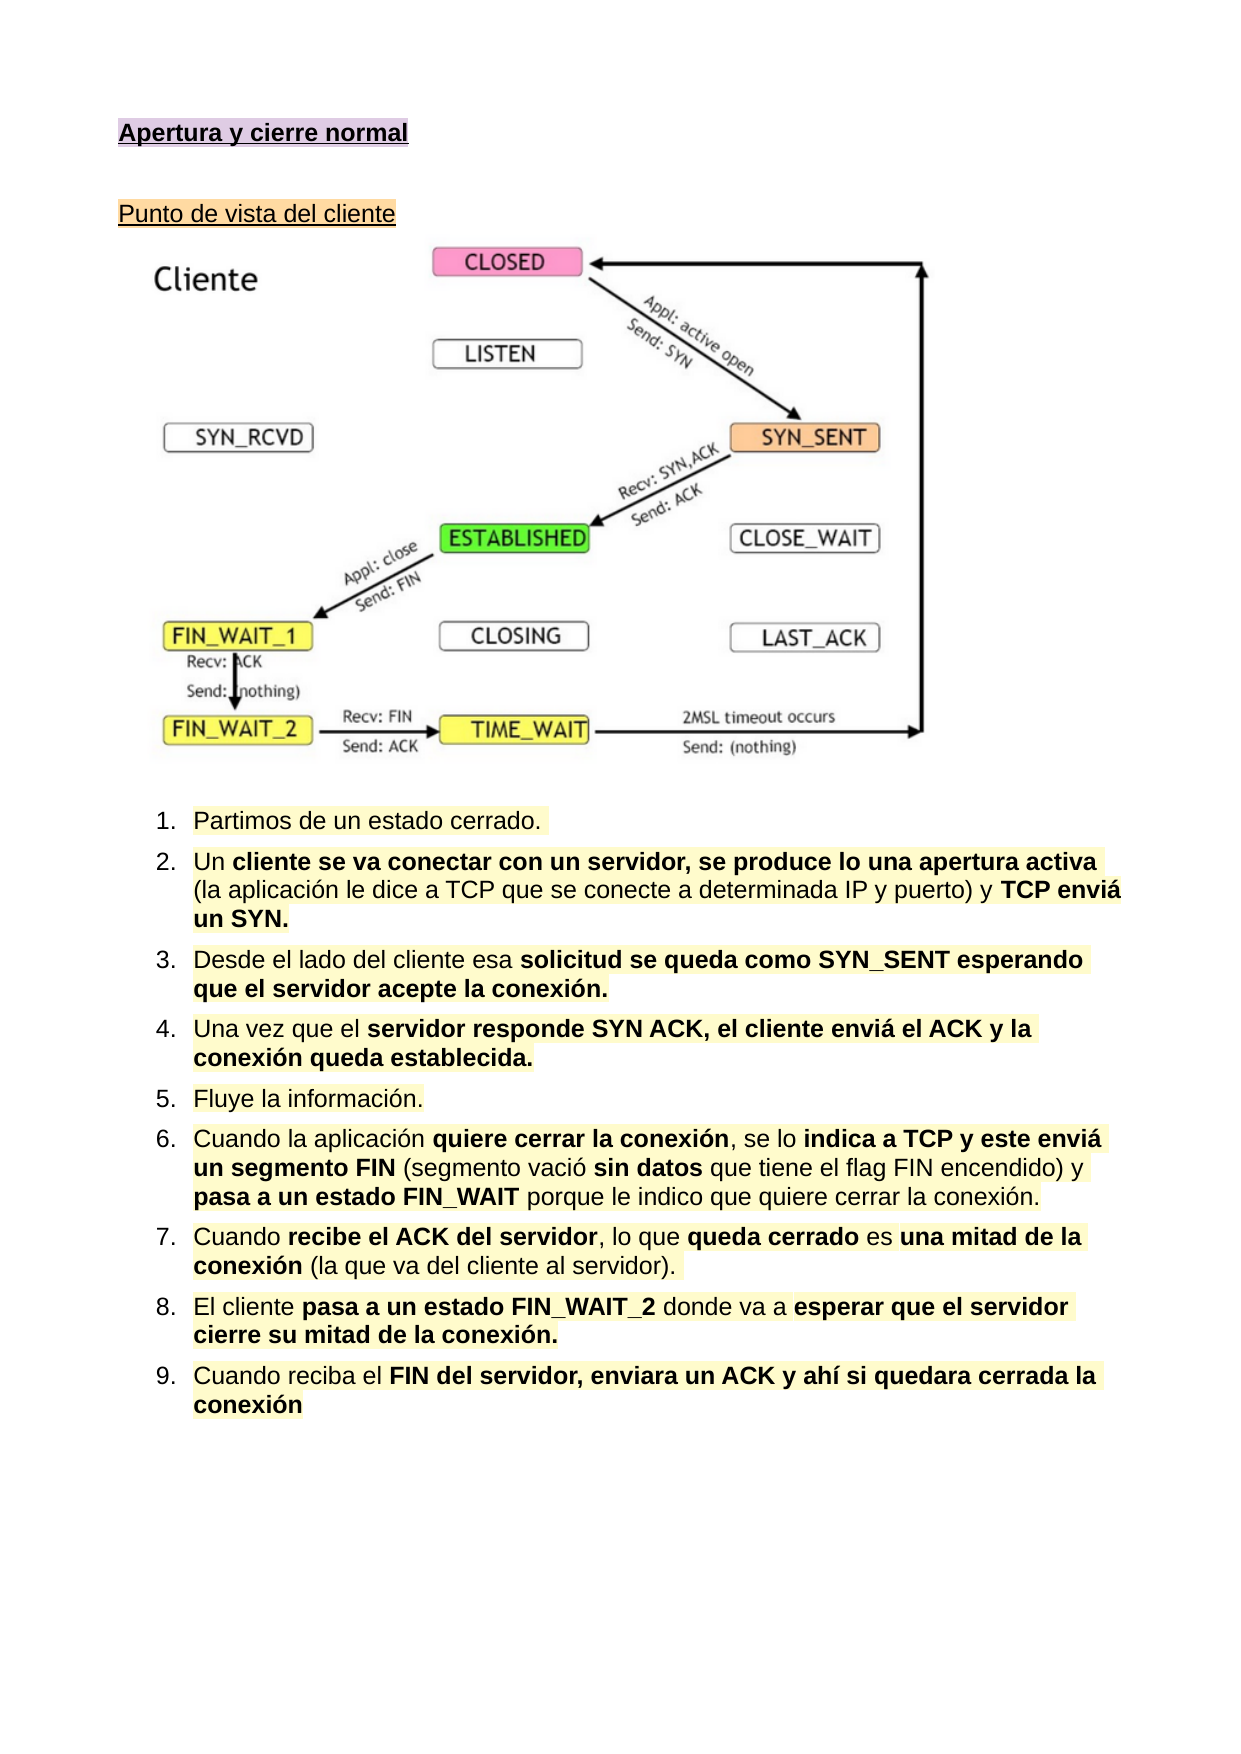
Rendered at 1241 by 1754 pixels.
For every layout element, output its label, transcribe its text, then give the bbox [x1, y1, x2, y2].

text Punto de vista del cliente [118, 199, 1122, 228]
list Cuando reciba el FIN del servidor, enviara un ACK y ahí si quedara cerrada la conexión [156, 1361, 1122, 1419]
picture [126, 234, 935, 766]
list Cuando recibe el ACK del servidor, lo que queda cerrado es una mitad de la conexión (la que va del cliente al servidor). [156, 1222, 1122, 1280]
list Partimos de un estado cerrado. [156, 806, 1122, 835]
list Fluye la información. [156, 1084, 1122, 1112]
list Desde el lado del cliente esa solicitud se queda como SYN_SENT esperando que el servidor acepte la conexión. [156, 945, 1122, 1002]
list Cuando la aplicación quiere cerrar la conexión, se lo indica a TCP y este enviá un segmento FIN (segmento vació sin datos que tiene el flag FIN encendido) y pasa a un estado FIN_WAIT porque le indico que quiere cerrar la conexión. [156, 1124, 1122, 1211]
text Apertura y cierre normal [118, 118, 1122, 147]
list Una vez que el servidor responde SYN ACK, el cliente enviá el ACK y la conexión queda establecida. [156, 1014, 1122, 1072]
list Un cliente se va conectar con un servidor, se produce lo una apertura activa (la aplicación le dice a TCP que se conecte a determinada IP y puerto) y TCP enviá un SYN. [156, 847, 1122, 933]
list El cliente pasa a un estado FIN_WAIT_2 donde va a esperar que el servidor cierre su mitad de la conexión. [156, 1292, 1122, 1349]
